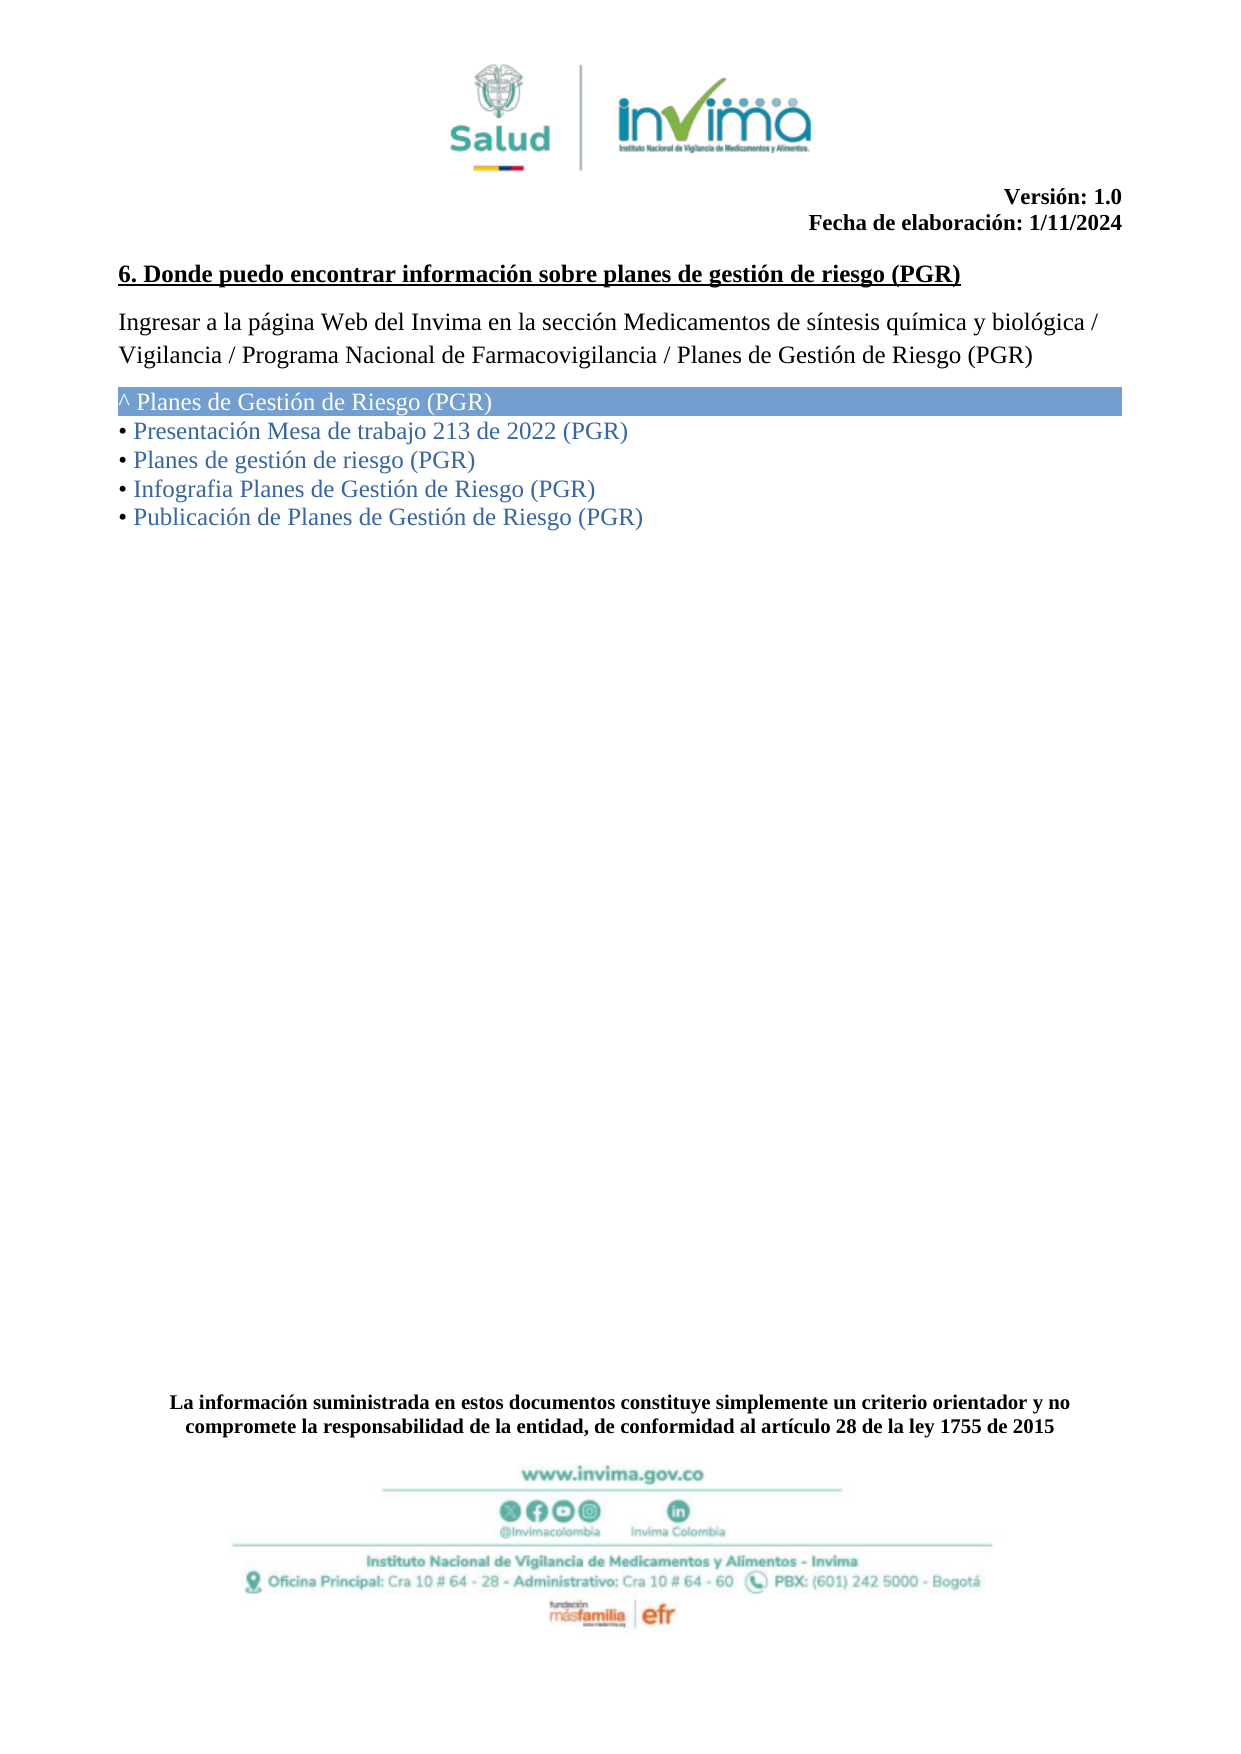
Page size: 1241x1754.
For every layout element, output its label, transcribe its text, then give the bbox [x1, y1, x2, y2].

text 6. Donde puedo encontrar información sobre planes de gestión de riesgo (PGR) [118, 259, 1122, 288]
text • Presentación Mesa de trabajo 213 de 2022 (PGR) [118, 416, 1122, 445]
text Ingresar a la página Web del Invima en la sección Medicamentos de síntesis química y biológica / Vigilancia / Programa Nacional de Farmacovigilancia / Planes de Gestión de Riesgo (PGR) [118, 307, 1122, 368]
text • Infografia Planes de Gestión de Riesgo (PGR) [118, 474, 1122, 502]
text • Planes de gestión de riesgo (PGR) [118, 445, 1122, 474]
picture [420, 40, 820, 183]
picture [222, 1462, 1018, 1636]
text • Publicación de Planes de Gestión de Riesgo (PGR) [118, 502, 1122, 531]
text ^ Planes de Gestión de Riesgo (PGR) [118, 387, 1122, 416]
